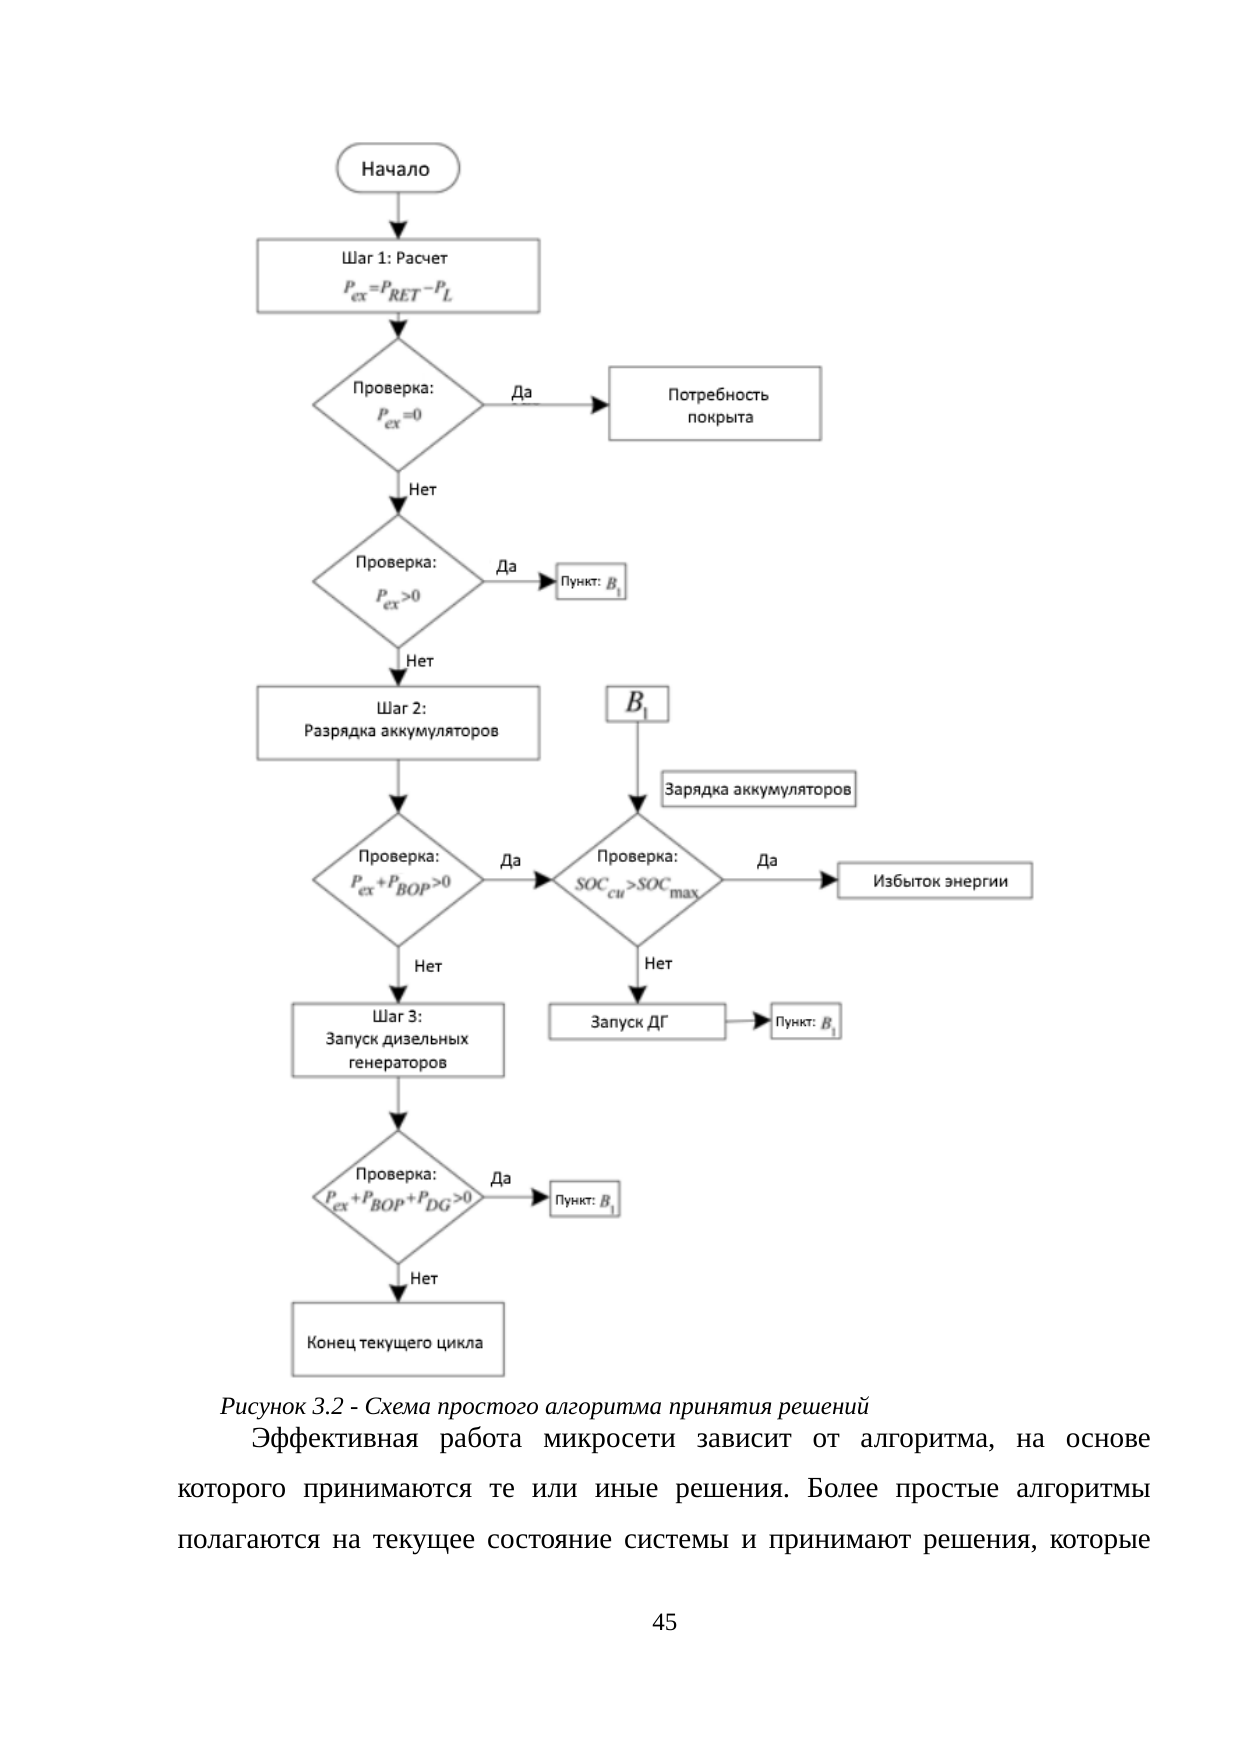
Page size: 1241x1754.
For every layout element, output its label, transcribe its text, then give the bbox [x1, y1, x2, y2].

text Рисунок 3.2 - Схема простого алгоритма принятия решений [220, 131, 1109, 1420]
text Эффективная работа микросети зависит от алгоритма, на основе которого принимаются те или иные решения. Более простые алгоритмы полагаются на текущее состояние системы и принимают решения, которые [177, 183, 1152, 1554]
picture [219, 130, 1056, 1386]
